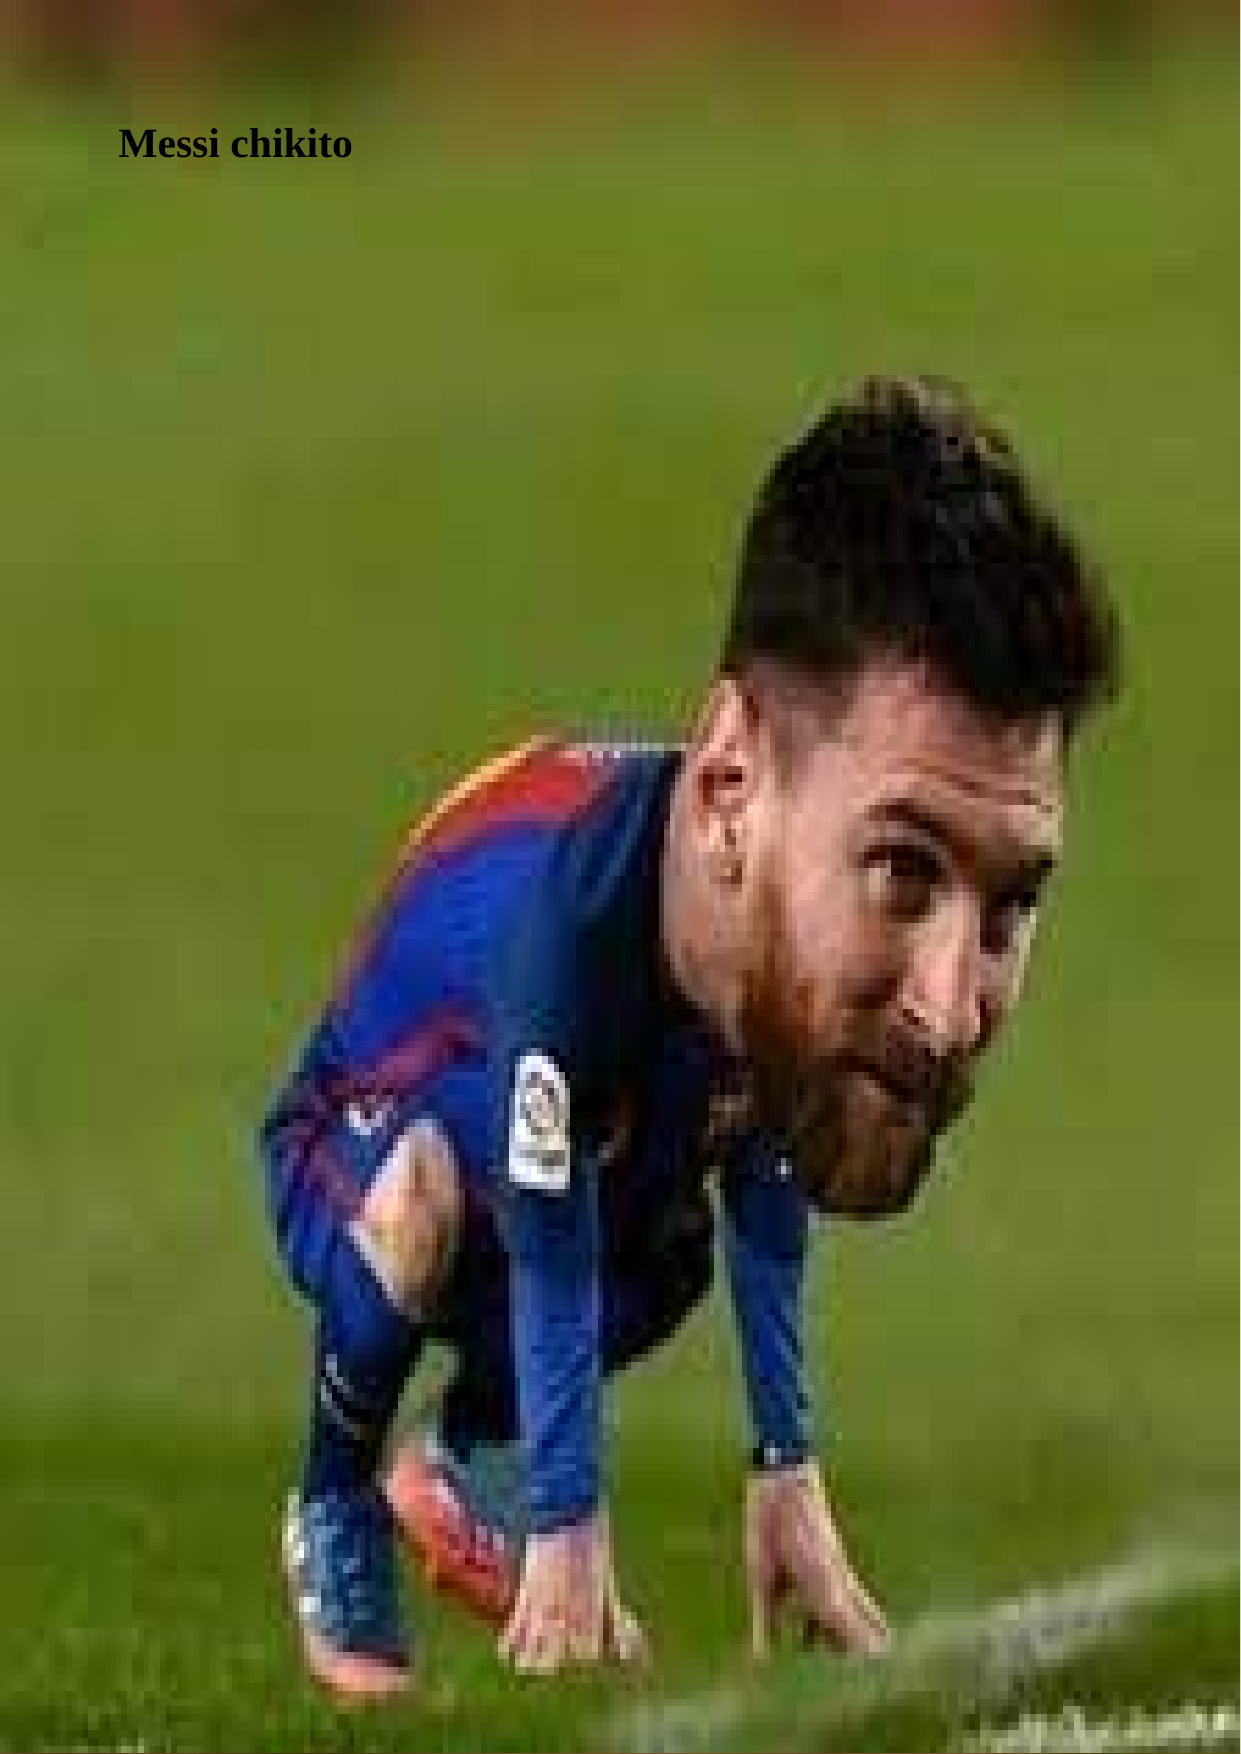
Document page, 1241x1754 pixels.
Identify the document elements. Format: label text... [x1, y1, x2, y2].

text Messi chikito [118, 118, 1122, 166]
picture [0, 0, 1241, 1754]
